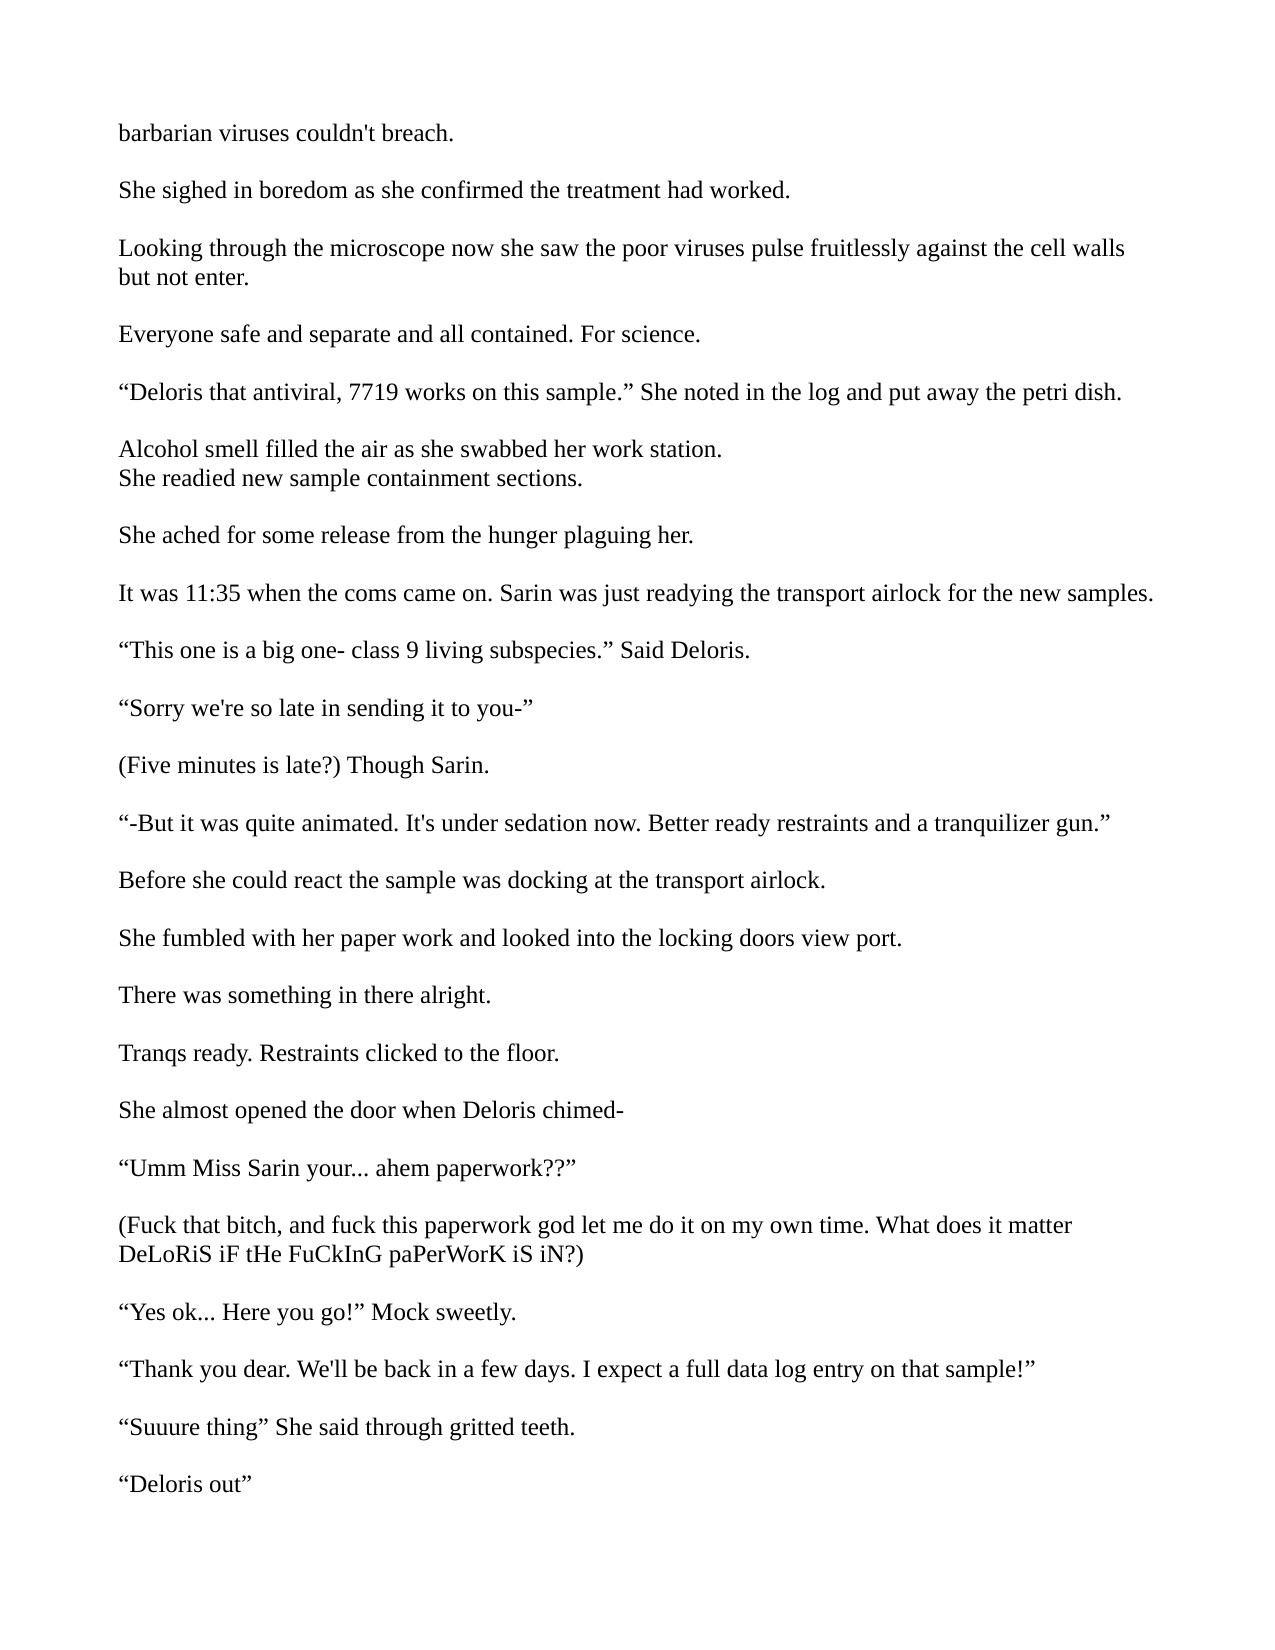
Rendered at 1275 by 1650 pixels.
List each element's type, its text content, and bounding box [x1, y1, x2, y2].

text “Yes ok... Here you go!” Mock sweetly. [118, 1297, 1157, 1326]
text She fumbled with her paper work and looked into the locking doors view port. There was something in there alright. [118, 923, 1157, 1009]
text “Umm Miss Sarin your... ahem paperwork??” [118, 1124, 1157, 1182]
text She sighed in boredom as she confirmed the treatment had worked. [118, 176, 1157, 204]
text Alcohol smell filled the air as she swabbed her work station. [118, 434, 1157, 463]
text “Deloris that antiviral, 7719 works on this sample.” She noted in the log and put away the petri dish. [118, 377, 1157, 406]
text It was 11:35 when the coms came on. Sarin was just readying the transport airlock for the new samples. “This one is a big one- class 9 living subspecies.” Said Deloris. [118, 578, 1157, 664]
text Tranqs ready. Restraints clicked to the floor. She almost opened the door when Deloris chimed- [118, 1038, 1157, 1124]
text (Fuck that bitch, and fuck this paperwork god let me do it on my own time. What does it matter DeLoRiS iF tHe FuCkInG paPerWorK iS iN?) [118, 1211, 1157, 1268]
text She ached for some release from the hunger plaguing her. [118, 521, 1157, 549]
text “Suuure thing” She said through gritted teeth. “Deloris out” [118, 1412, 1157, 1527]
text She readied new sample containment sections. [118, 463, 1157, 492]
text “Thank you dear. We'll be back in a few days. I expect a full data log entry on that sample!” [118, 1354, 1157, 1383]
text “Sorry we're so late in sending it to you-” (Five minutes is late?) Though Sarin. [118, 664, 1157, 779]
text Before she could react the sample was docking at the transport airlock. [118, 866, 1157, 894]
text barbarian viruses couldn't breach. [118, 118, 1157, 147]
text Everyone safe and separate and all contained. For science. [118, 319, 1157, 348]
text Looking through the microscope now she saw the poor viruses pulse fruitlessly against the cell walls but not enter. [118, 233, 1157, 291]
text “-But it was quite animated. It's under sedation now. Better ready restraints and a tranquilizer gun.” [118, 808, 1157, 837]
